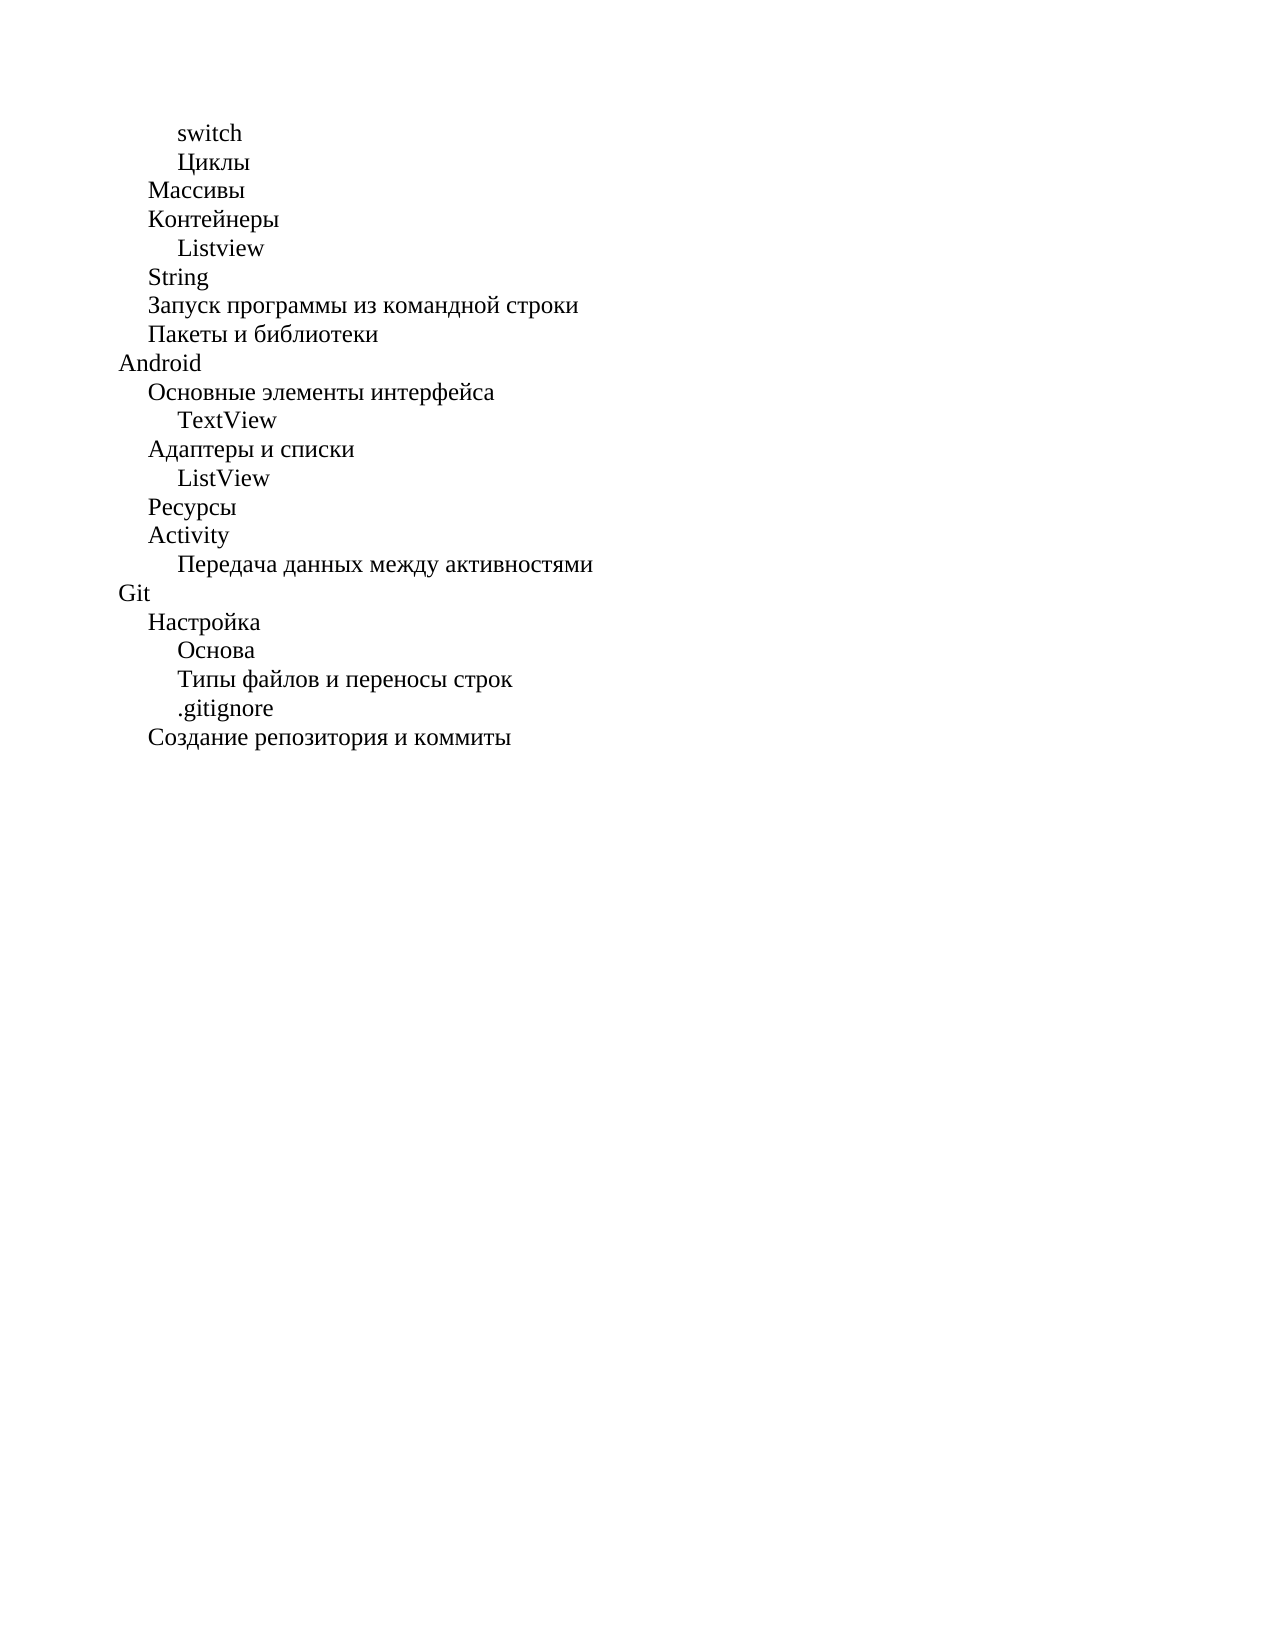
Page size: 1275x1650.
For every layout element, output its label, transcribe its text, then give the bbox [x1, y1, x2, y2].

text Циклы [177, 147, 1157, 176]
text ListView [177, 463, 1157, 492]
text Типы файлов и переносы строк [177, 664, 1157, 693]
text Передача данных между активностями [177, 549, 1157, 578]
text Основные элементы интерфейса [148, 377, 1157, 406]
text Пакеты и библиотеки [148, 319, 1157, 348]
text TextView [177, 406, 1157, 434]
text Ресурсы [148, 492, 1157, 521]
text Создание репозитория и коммиты [148, 722, 1157, 751]
text Массивы [148, 176, 1157, 204]
text Адаптеры и списки [148, 434, 1157, 463]
text Основа [177, 636, 1157, 664]
text Listview [177, 233, 1157, 262]
text Activity [148, 521, 1157, 549]
text Контейнеры [148, 204, 1157, 233]
text Запуск программы из командной строки [148, 291, 1157, 319]
text switch [177, 118, 1157, 147]
text Настройка [148, 607, 1157, 636]
text .gitignore [177, 693, 1157, 722]
text String [148, 262, 1157, 291]
text Android [118, 348, 1157, 377]
text Git [118, 578, 1157, 607]
